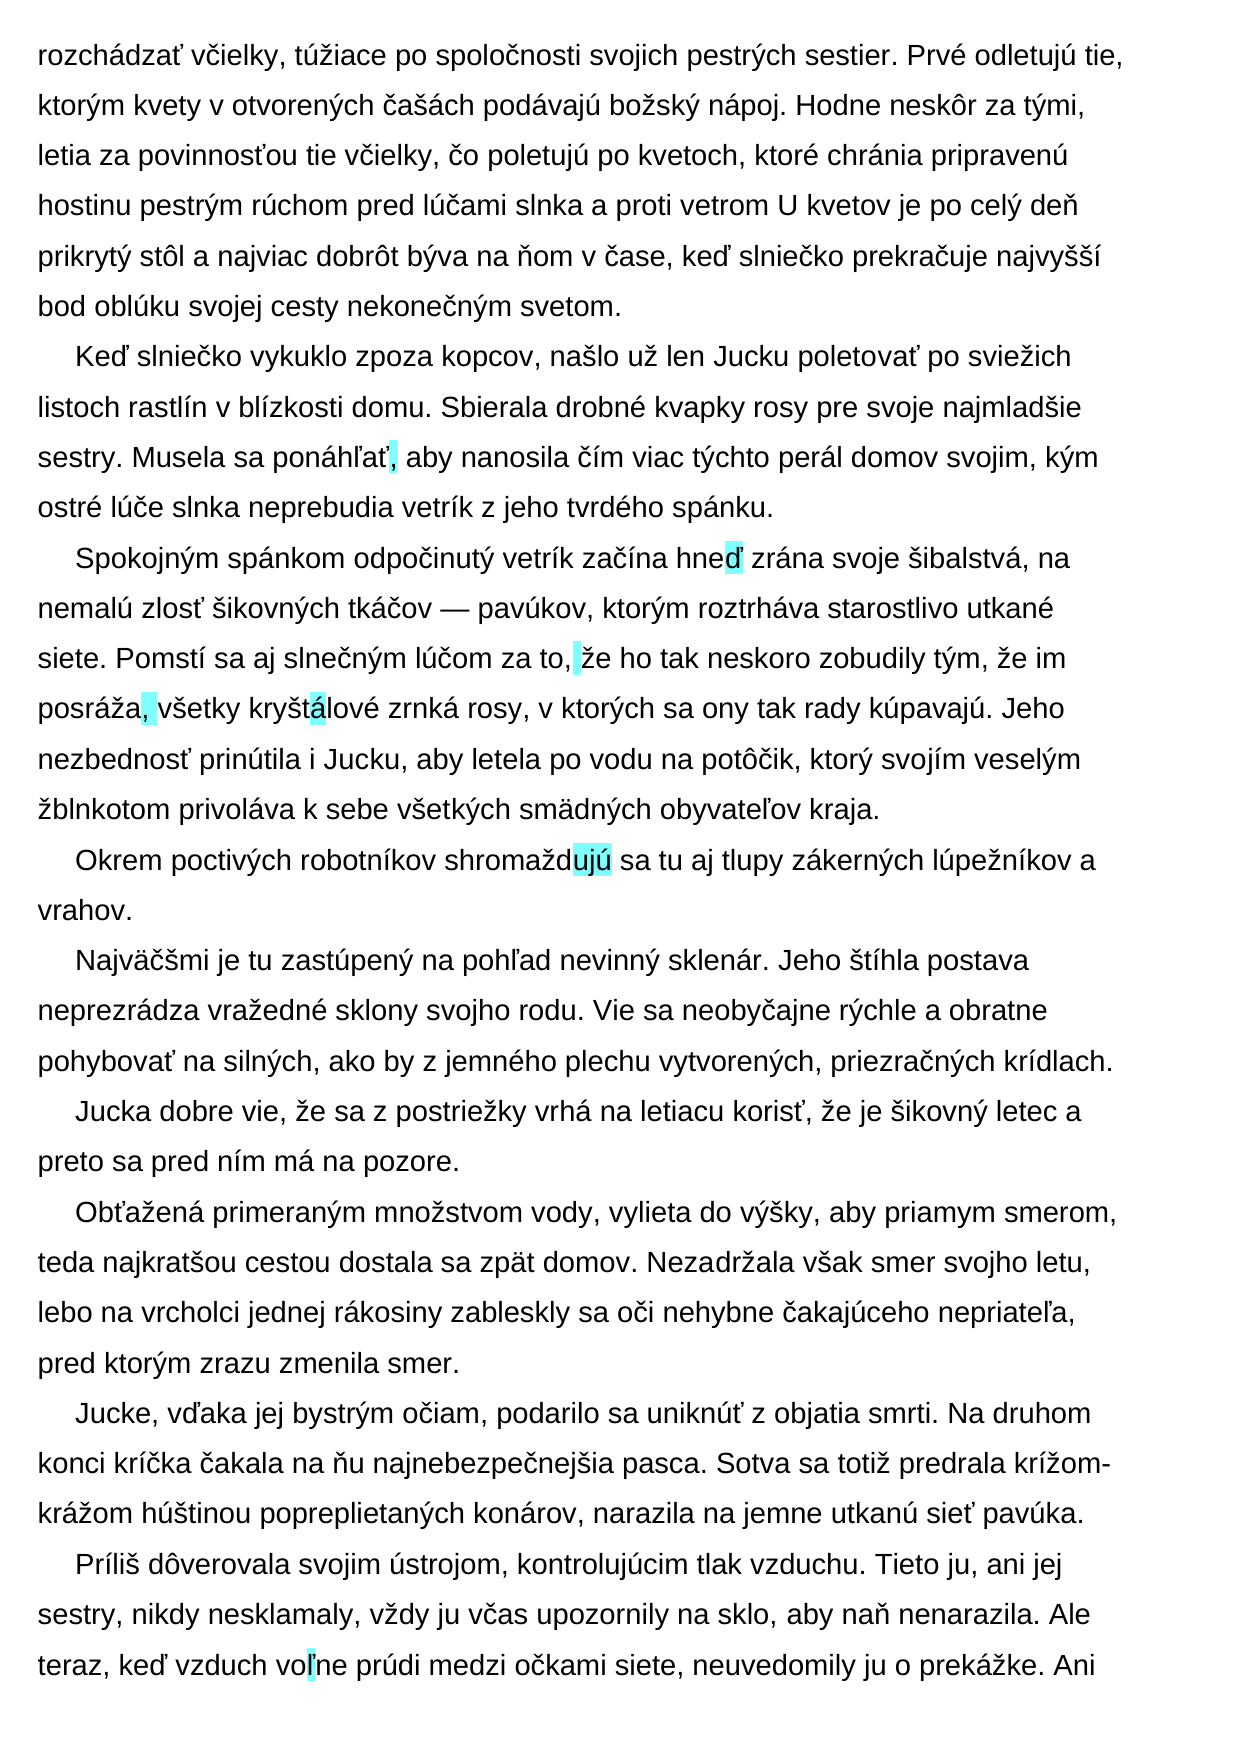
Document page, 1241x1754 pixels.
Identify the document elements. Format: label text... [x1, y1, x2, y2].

text Obťažená primeraným množstvom vody, vylieta do výšky, aby priamym smerom, teda najkratšou cestou dostala sa zpät domov. Neza­držala však smer svojho letu, lebo na vrcholci jednej rákosiny zableskly sa oči nehybne čakajúceho nepriateľa, pred ktorým zrazu zmenila smer. [37, 1195, 1130, 1379]
text rozchádzať včielky, túžiace po spoločnosti svojich pestrých sestier. Prvé odletujú tie, ktorým kvety v otvorených čašách podávajú božský nápoj. Hodne neskôr za tými, letia za povinnosťou tie včielky, čo poletujú po kvetoch, ktoré chránia pripravenú hostinu pestrým rúchom pred lúčami slnka a proti vetrom U kvetov je po celý deň prikrytý stôl a najviac dobrôt býva na ňom v čase, keď slniečko prekračuje najvyšší bod oblúku svojej cesty nekonečným svetom. [37, 37, 1130, 323]
text Príliš dôverovala svojim ústrojom, kontrolujúcim tlak vzduchu. Tieto ju, ani jej sestry, nikdy nesklamaly, vždy ju včas upozornily na sklo, aby naň nenarazila. Ale teraz, keď vzduch voľne prúdi medzi očkami siete, neuvedomily ju o prekážke. Ani [37, 1547, 1130, 1681]
text Okrem poctivých robotníkov shromaždujú sa tu aj tlupy zákerných lúpežníkov a vrahov. [37, 842, 1130, 926]
text Jucke, vďaka jej bystrým očiam, podarilo sa uniknúť z objatia smrti. Na druhom konci kríčka čakala na ňu najnebezpečnejšia pasca. Sotva sa totiž predrala krížom-krážom húštinou popreplietaných konárov, narazila na jemne utkanú sieť pavúka. [37, 1396, 1130, 1530]
text Najväčšmi je tu zastúpený na pohľad nevinný sklenár. Jeho štíhla postava neprezrádza vražedné sklony svojho rodu. Vie sa neobyčajne rýchle a obratne pohybovať na silných, ako by z jemného plechu vytvorených, priezračných krídlach. [37, 943, 1130, 1077]
text Keď slniečko vykuklo zpoza kopcov, našlo už len Jucku poleto­vať po sviežich listoch rastlín v blízkosti domu. Sbierala drobné kvapky rosy pre svoje najmladšie sestry. Musela sa ponáhľať, aby nanosila čím viac týchto perál domov svojim, kým ostré lúče slnka neprebudia vetrík z jeho tvrdého spánku. [37, 339, 1130, 524]
text Jucka dobre vie, že sa z postriežky vrhá na letiacu korisť, že je šikovný letec a preto sa pred ním má na pozore. [37, 1094, 1130, 1178]
text Spokojným spánkom odpočinutý vetrík začína hneď zrána svoje šibalstvá, na nemalú zlosť šikovných tkáčov — pavúkov, ktorým roztrháva starostlivo utkané siete. Pomstí sa aj slnečným lúčom za to, že ho tak neskoro zobudily tým, že im posráža, všet­ky kryštálové zrnká rosy, v ktorých sa ony tak rady kúpavajú. Jeho nezbednosť prinútila i Juc­ku, aby letela po vodu na potôčik, ktorý svo­jím veselým žblnkotom privoláva k sebe všet­kých smädných obyvateľov kraja. [37, 541, 1130, 826]
